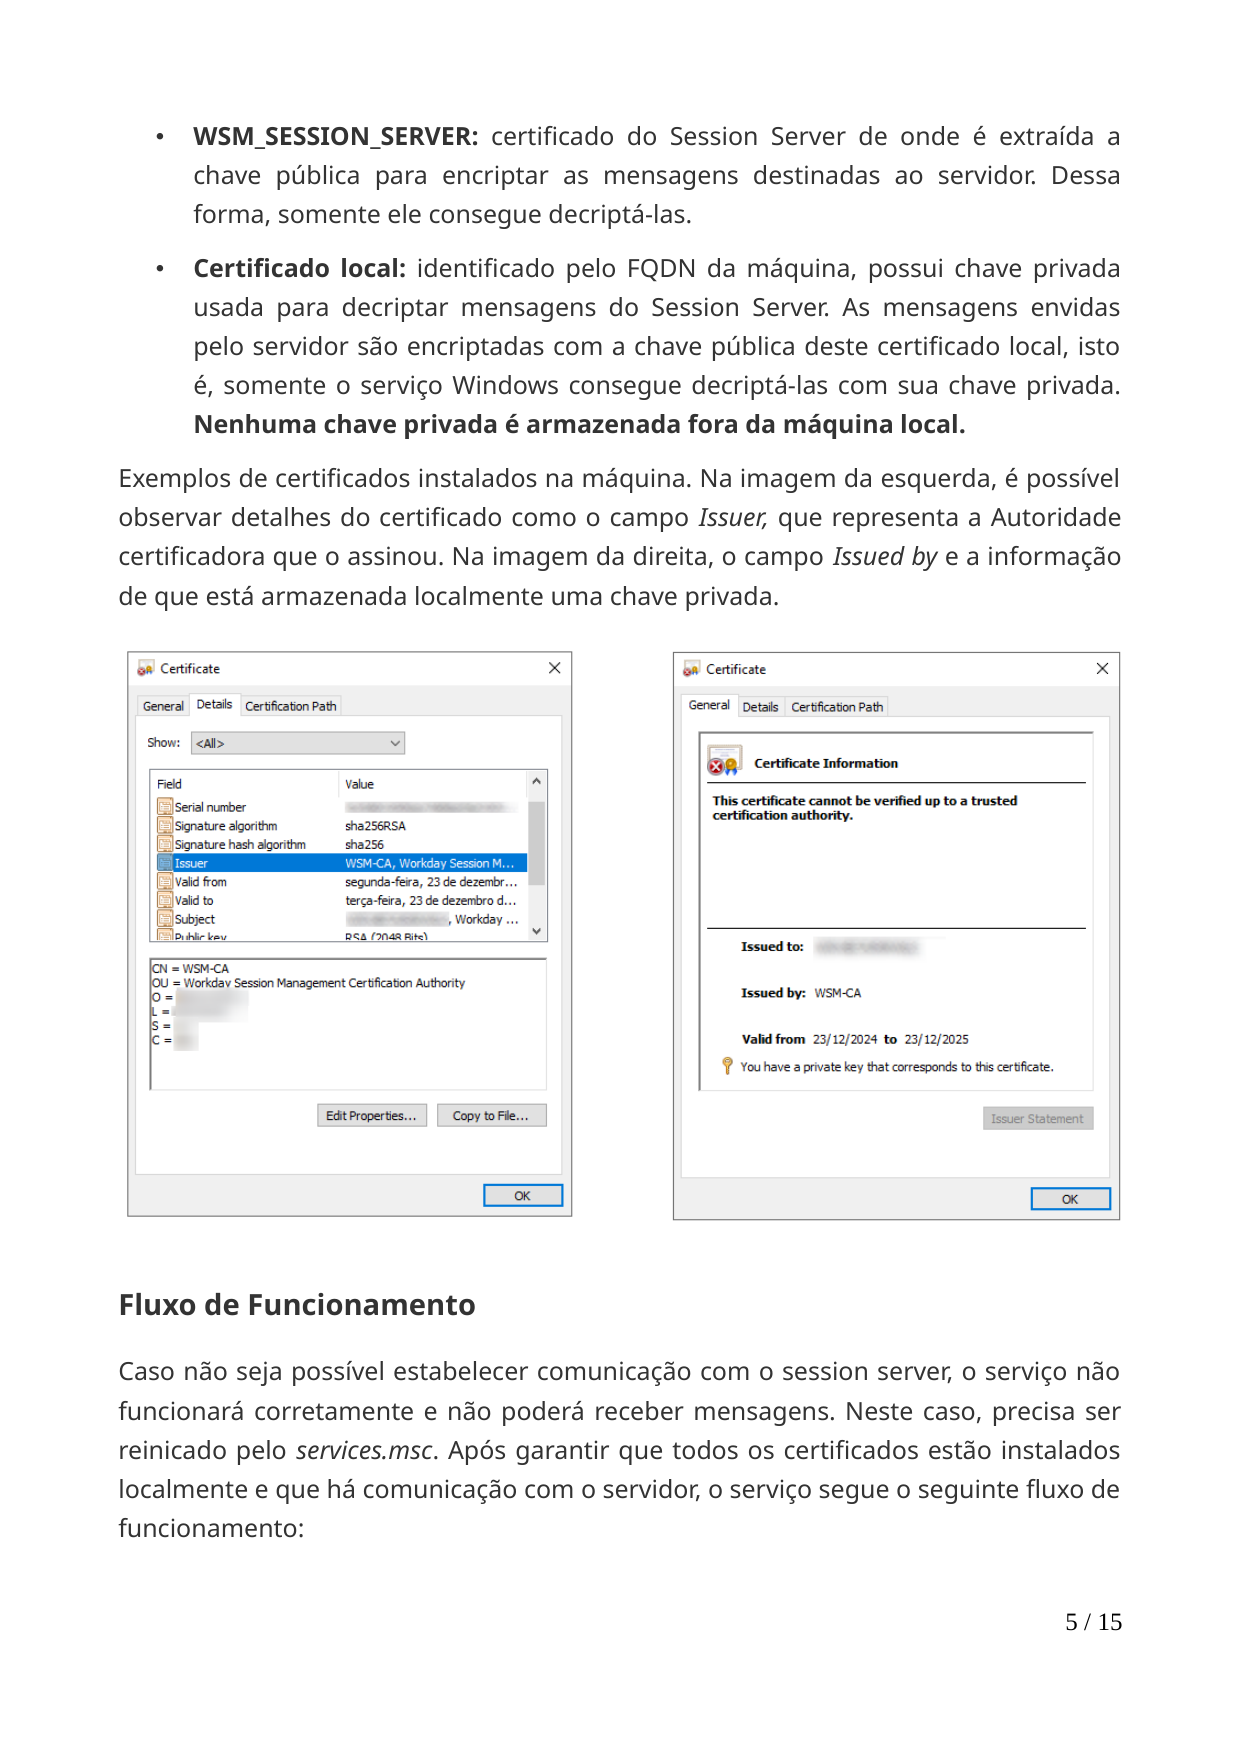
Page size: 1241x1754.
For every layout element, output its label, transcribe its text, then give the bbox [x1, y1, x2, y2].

text Caso não seja possível estabelecer comunicação com o session server, o serviço não funcionará corretamente e não poderá receber mensagens. Neste caso, precisa ser reinicado pelo services.msc. Após garantir que todos os certificados estão instalados localmente e que há comunicação com o servidor, o serviço segue o seguinte fluxo de funcionamento: [118, 1354, 1122, 1545]
list WSM_SESSION_SERVER: certificado do Session Server de onde é extraída a chave pública para encriptar as mensagens destinadas ao servidor. Dessa forma, somente ele consegue decriptá-las. [156, 118, 1122, 231]
subtitle Fluxo de Funcionamento [118, 1284, 1122, 1324]
list Certificado local: identificado pelo FQDN da máquina, possui chave privada usada para decriptar mensagens do Session Server. As mensagens envidas pelo servidor são encriptadas com a chave pública deste certificado local, isto é, somente o serviço Windows consegue decriptá-las com sua chave privada. Nenhuma chave privada é armazenada fora da máquina local. [156, 250, 1122, 441]
picture [118, 641, 579, 1226]
picture [669, 648, 1123, 1223]
text Exemplos de certificados instalados na máquina. Na imagem da esquerda, é possível observar detalhes do certificado como o campo Issuer, que representa a Autoridade certificadora que o assinou. Na imagem da direita, o campo Issued by e a informação de que está armazenada localmente uma chave privada. [118, 461, 1122, 612]
